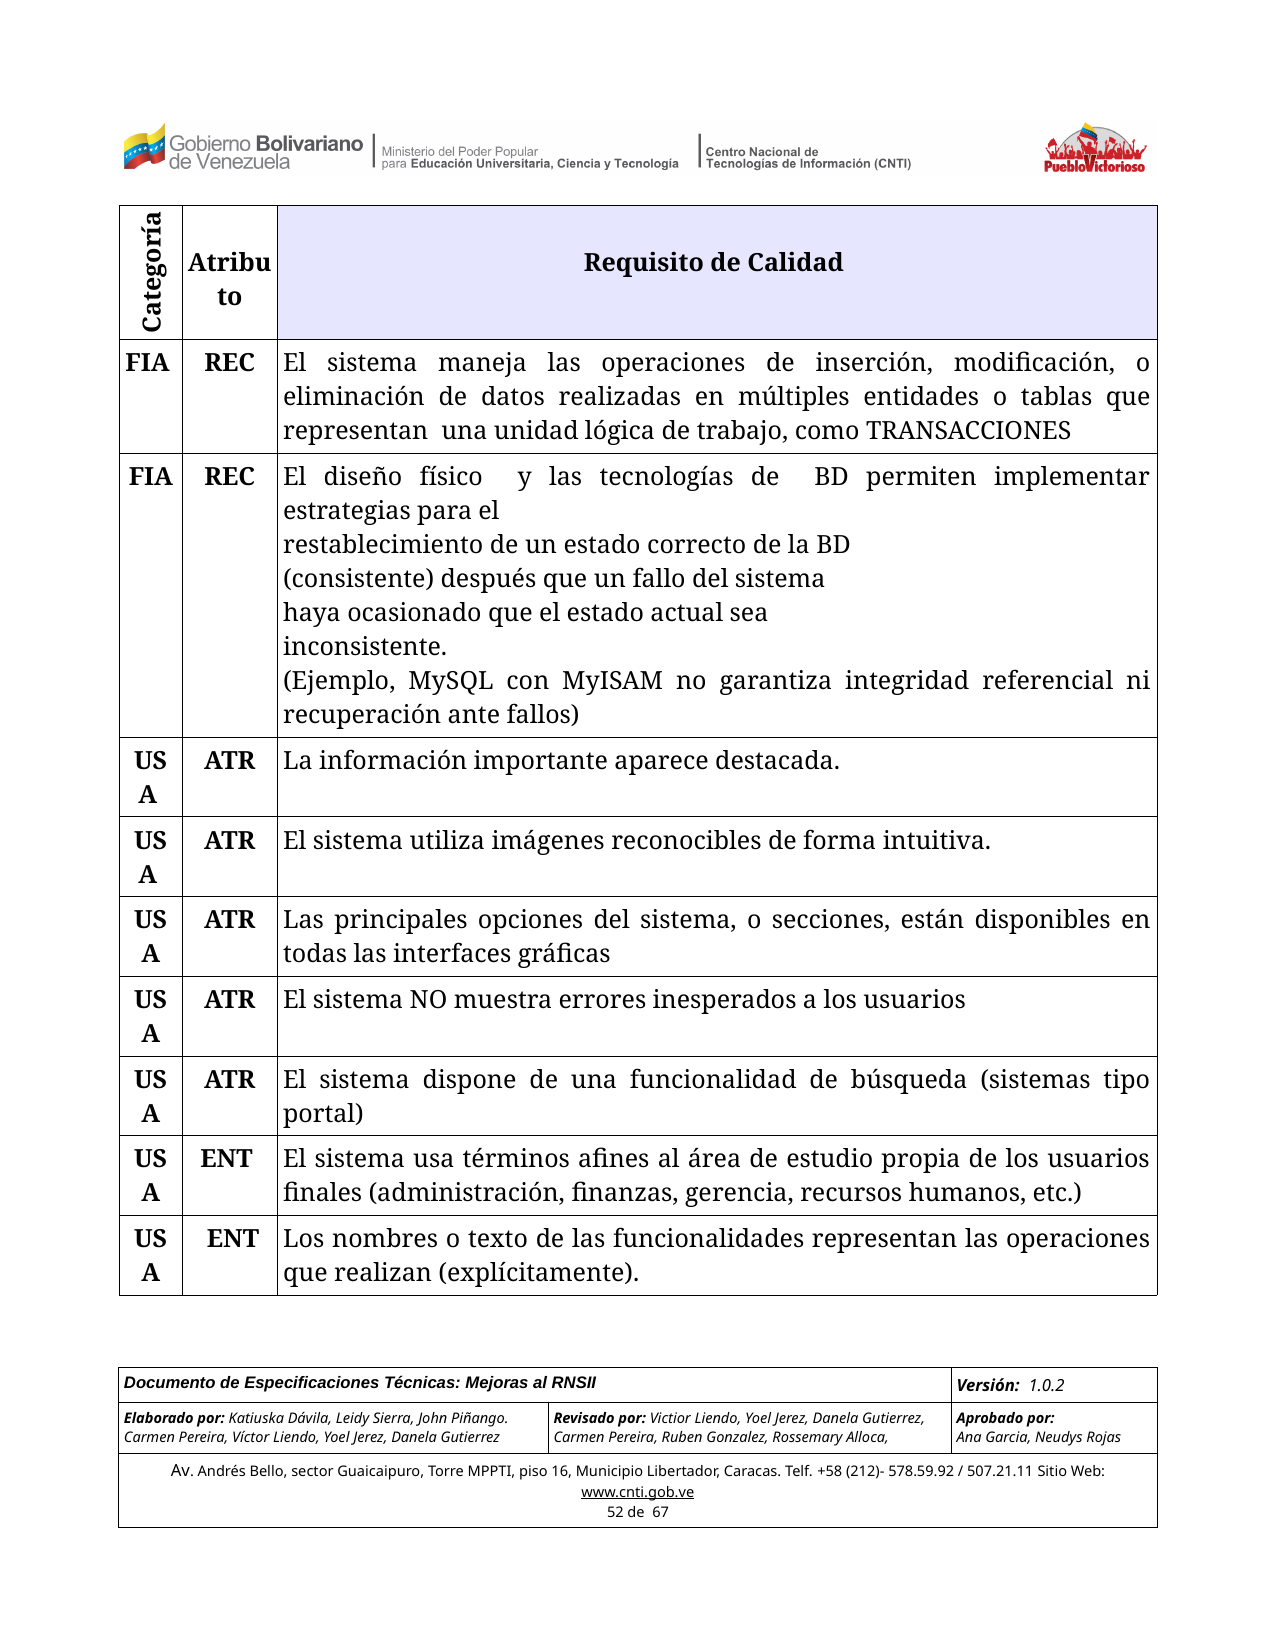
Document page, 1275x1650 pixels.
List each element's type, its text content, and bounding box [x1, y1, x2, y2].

table_cell El sistema utiliza imágenes reconocibles de forma intuitiva. [278, 817, 1157, 896]
table_cell USA [120, 1057, 182, 1135]
table_cell El sistema usa términos afines al área de estudio propia de los usuarios finales (administración, finanzas, gerencia, recursos humanos, etc.) [278, 1136, 1157, 1215]
picture [118, 118, 1157, 176]
table_cell El sistema maneja las operaciones de inserción, modificación, o eliminación de datos realizadas en múltiples entidades o tablas que representan una unidad lógica de trabajo, como TRANSACCIONES [278, 340, 1157, 453]
table_cell ATR [183, 897, 277, 976]
table_cell El sistema NO muestra errores inesperados a los usuarios [278, 977, 1157, 1056]
table_cell USA [120, 817, 182, 896]
table_cell ATR [183, 977, 277, 1056]
table_header Atributo [183, 206, 277, 339]
table_cell USA [120, 977, 182, 1056]
table_cell FIA [120, 454, 182, 737]
table_cell FIA [120, 340, 182, 453]
table_cell El sistema dispone de una funcionalidad de búsqueda (sistemas tipo portal) [278, 1057, 1157, 1135]
table_cell ATR [183, 817, 277, 896]
table_header Categoría [120, 206, 182, 339]
table_header Requisito de Calidad [278, 206, 1157, 339]
table_cell ENT [183, 1216, 277, 1294]
table_cell La información importante aparece destacada. [278, 738, 1157, 816]
table_cell Las principales opciones del sistema, o secciones, están disponibles en todas las interfaces gráficas [278, 897, 1157, 976]
table_cell Los nombres o texto de las funcionalidades representan las operaciones que realizan (explícitamente). [278, 1216, 1157, 1294]
table_cell USA [120, 897, 182, 976]
table_cell USA [120, 738, 182, 816]
table_cell ATR [183, 738, 277, 816]
table_cell ATR [183, 1057, 277, 1135]
table_cell REC [183, 340, 277, 453]
table_cell USA [120, 1216, 182, 1294]
table_cell USA [120, 1136, 182, 1215]
table_cell REC [183, 454, 277, 737]
table_cell El diseño físico y las tecnologías de BD permiten implementar estrategias para el restablecimiento de un estado correcto de la BD (consistente) después que un fallo del sistema haya ocasionado que el estado actual sea inconsistente. (Ejemplo, MySQL con MyISAM no garantiza integridad referencial ni recuperación ante fallos) [278, 454, 1157, 737]
table_cell ENT [183, 1136, 277, 1215]
